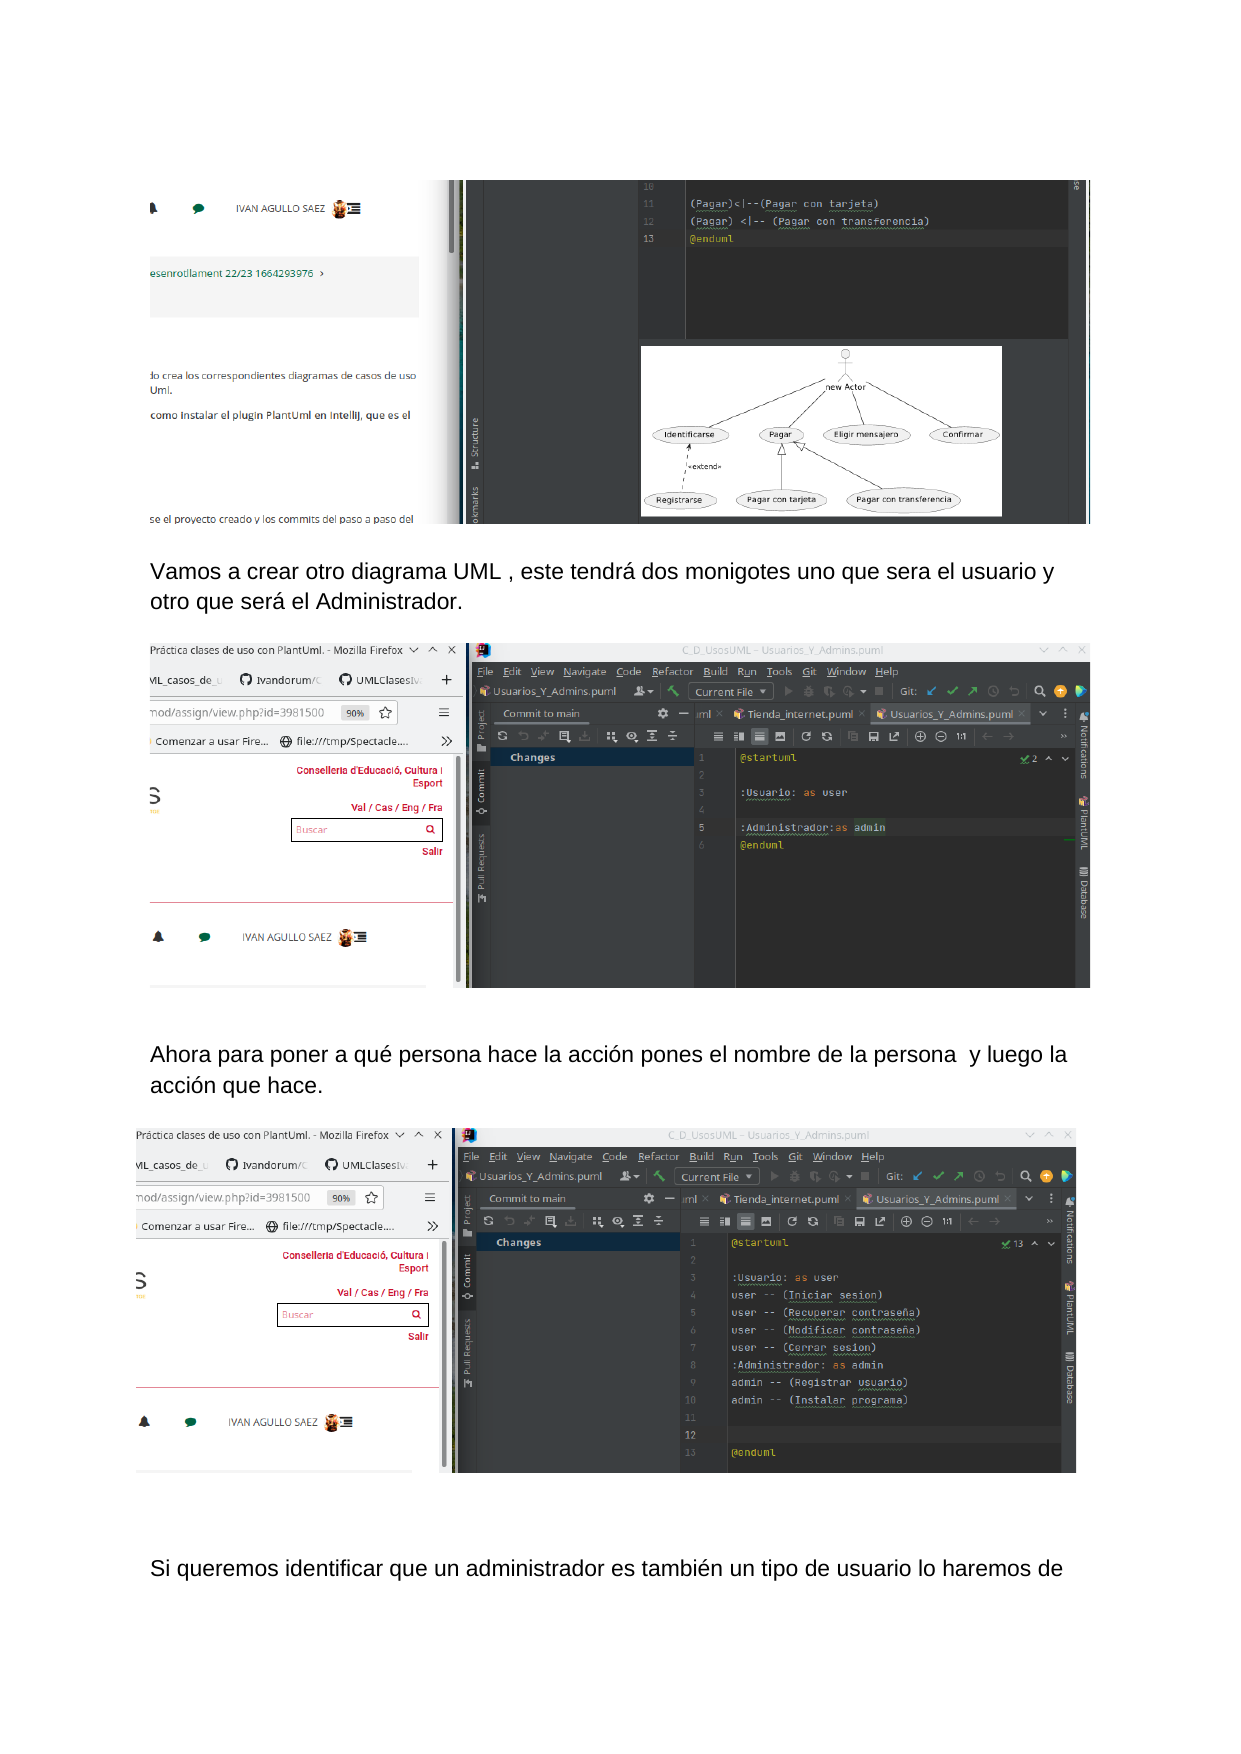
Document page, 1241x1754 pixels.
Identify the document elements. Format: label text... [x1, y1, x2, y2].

picture [150, 180, 1091, 524]
text Vamos a crear otro diagrama UML , este tendrá dos monigotes uno que sera el usuario y otro que será el Administrador. [150, 558, 1090, 614]
text Ahora para poner a qué persona hace la acción pones el nombre de la persona y luego la acción que hace. [150, 1041, 1090, 1098]
picture [149, 643, 1091, 988]
picture [136, 1128, 1077, 1473]
text Si queremos identificar que un administrador es también un tipo de usuario lo haremos de [150, 1555, 1090, 1581]
